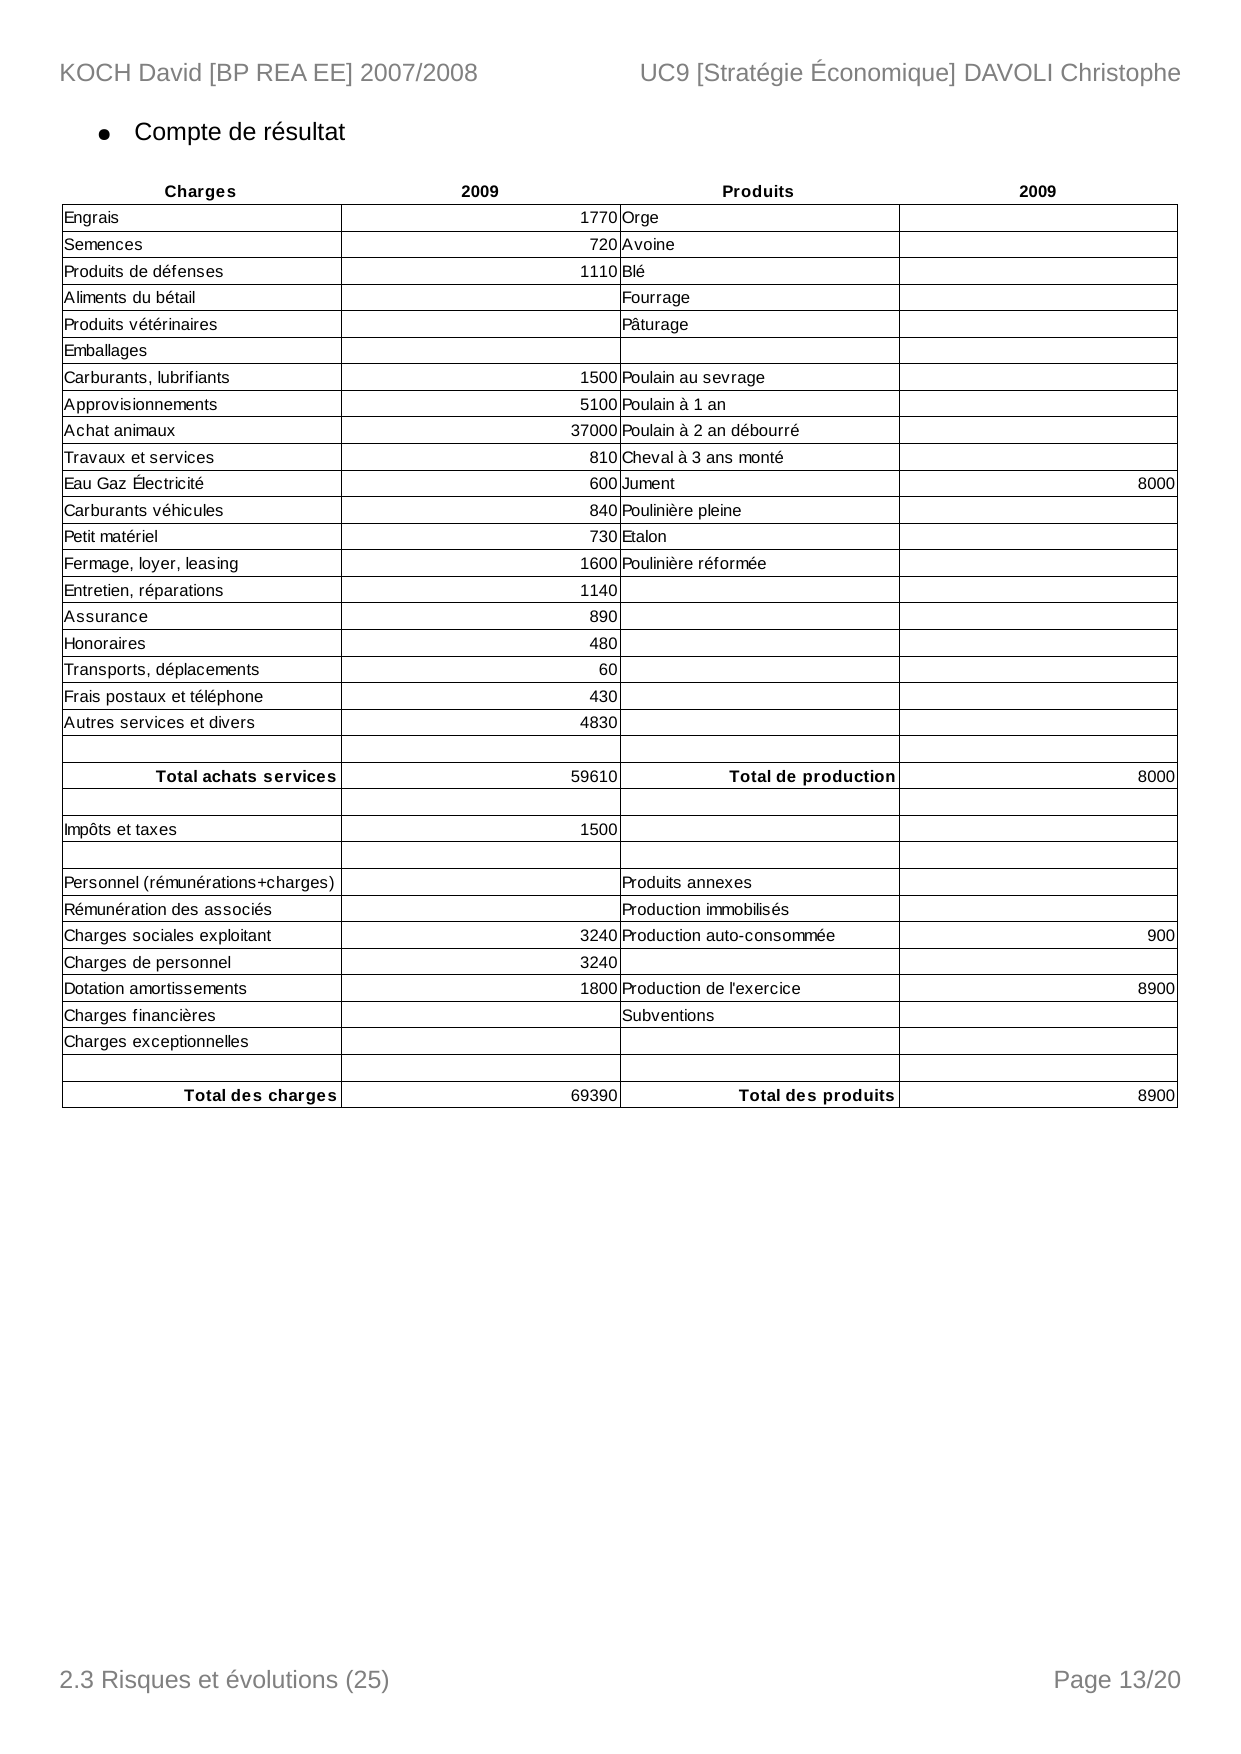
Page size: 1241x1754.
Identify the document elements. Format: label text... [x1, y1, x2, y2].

list Compte de résultat [97, 118, 1181, 146]
